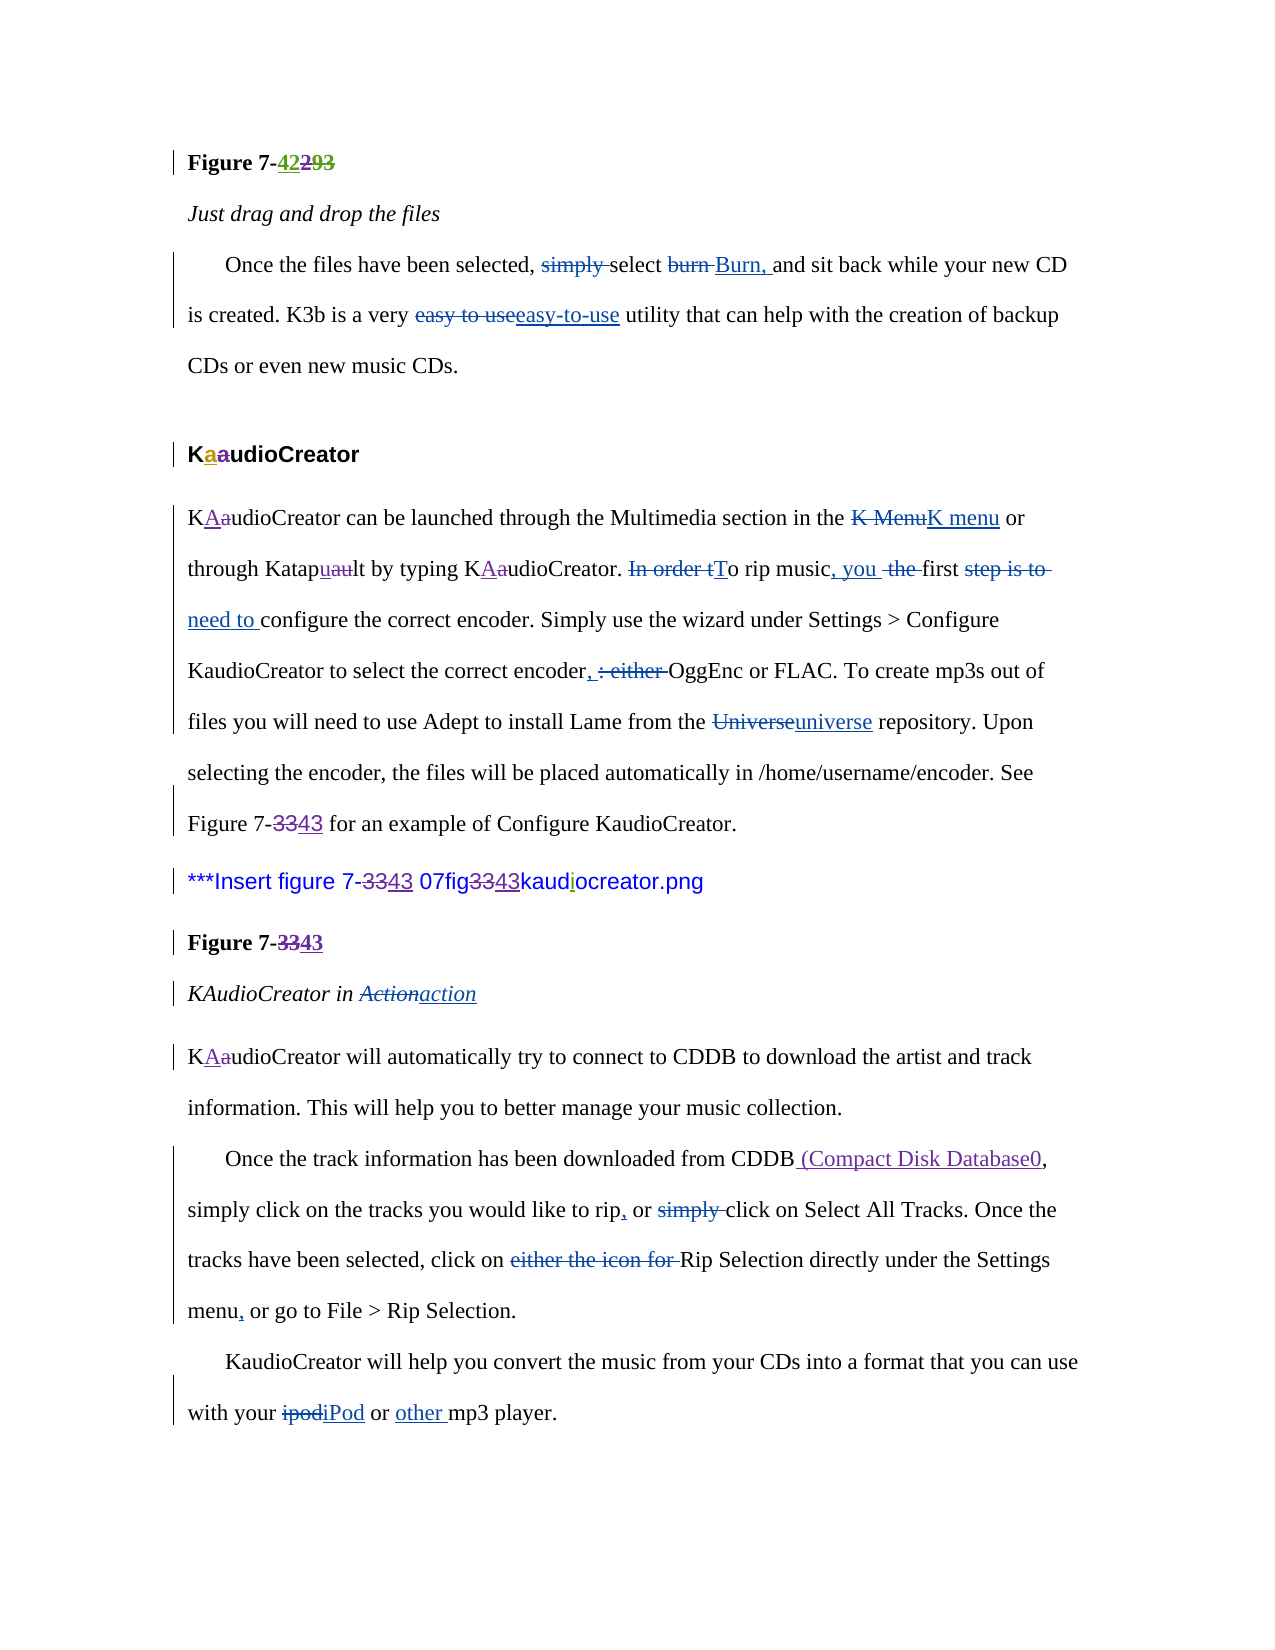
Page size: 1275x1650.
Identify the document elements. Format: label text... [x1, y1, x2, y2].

text Just drag and drop the files [187, 201, 1087, 226]
text KAudioCreator will automatically try to connect to CDDB to download the artist and track information. This will help you to better manage your music collection. [187, 1044, 1087, 1120]
text Figure 7-42 [187, 150, 1087, 175]
text Figure 7-43 [187, 930, 1087, 955]
text KaudioCreator [187, 442, 1087, 467]
text KAudioCreator in action [187, 981, 1087, 1006]
text KaudioCreator will help you convert the music from your CDs into a format that you can use with your iPod or other mp3 player. [187, 1349, 1087, 1425]
text ***Insert figure 7-43 07fig43kaudiocreator.png [187, 868, 1087, 894]
text Once the track information has been downloaded from CDDB (Compact Disk Database0, simply click on the tracks you would like to rip, or click on Select All Tracks. Once the tracks have been selected, click on Rip Selection directly under the Settings menu, or go to File > Rip Selection. [187, 1146, 1087, 1324]
text Once the files have been selected, select Burn, and sit back while your new CD is created. K3b is a very easy-to-use utility that can help with the creation of backup CDs or even new music CDs. [187, 252, 1087, 379]
text KAudioCreator can be launched through the Multimedia section in the K menu or through Katapult by typing KAudioCreator. To rip music, you first need to configure the correct encoder. Simply use the wizard under Settings > Configure KaudioCreator to select the correct encoder, OggEnc or FLAC. To create mp3s out of files you will need to use Adept to install Lame from the universe repository. Upon selecting the encoder, the files will be placed automatically in /home/username/encoder. See Figure 7-43 for an example of Configure KaudioCreator. [187, 505, 1087, 836]
